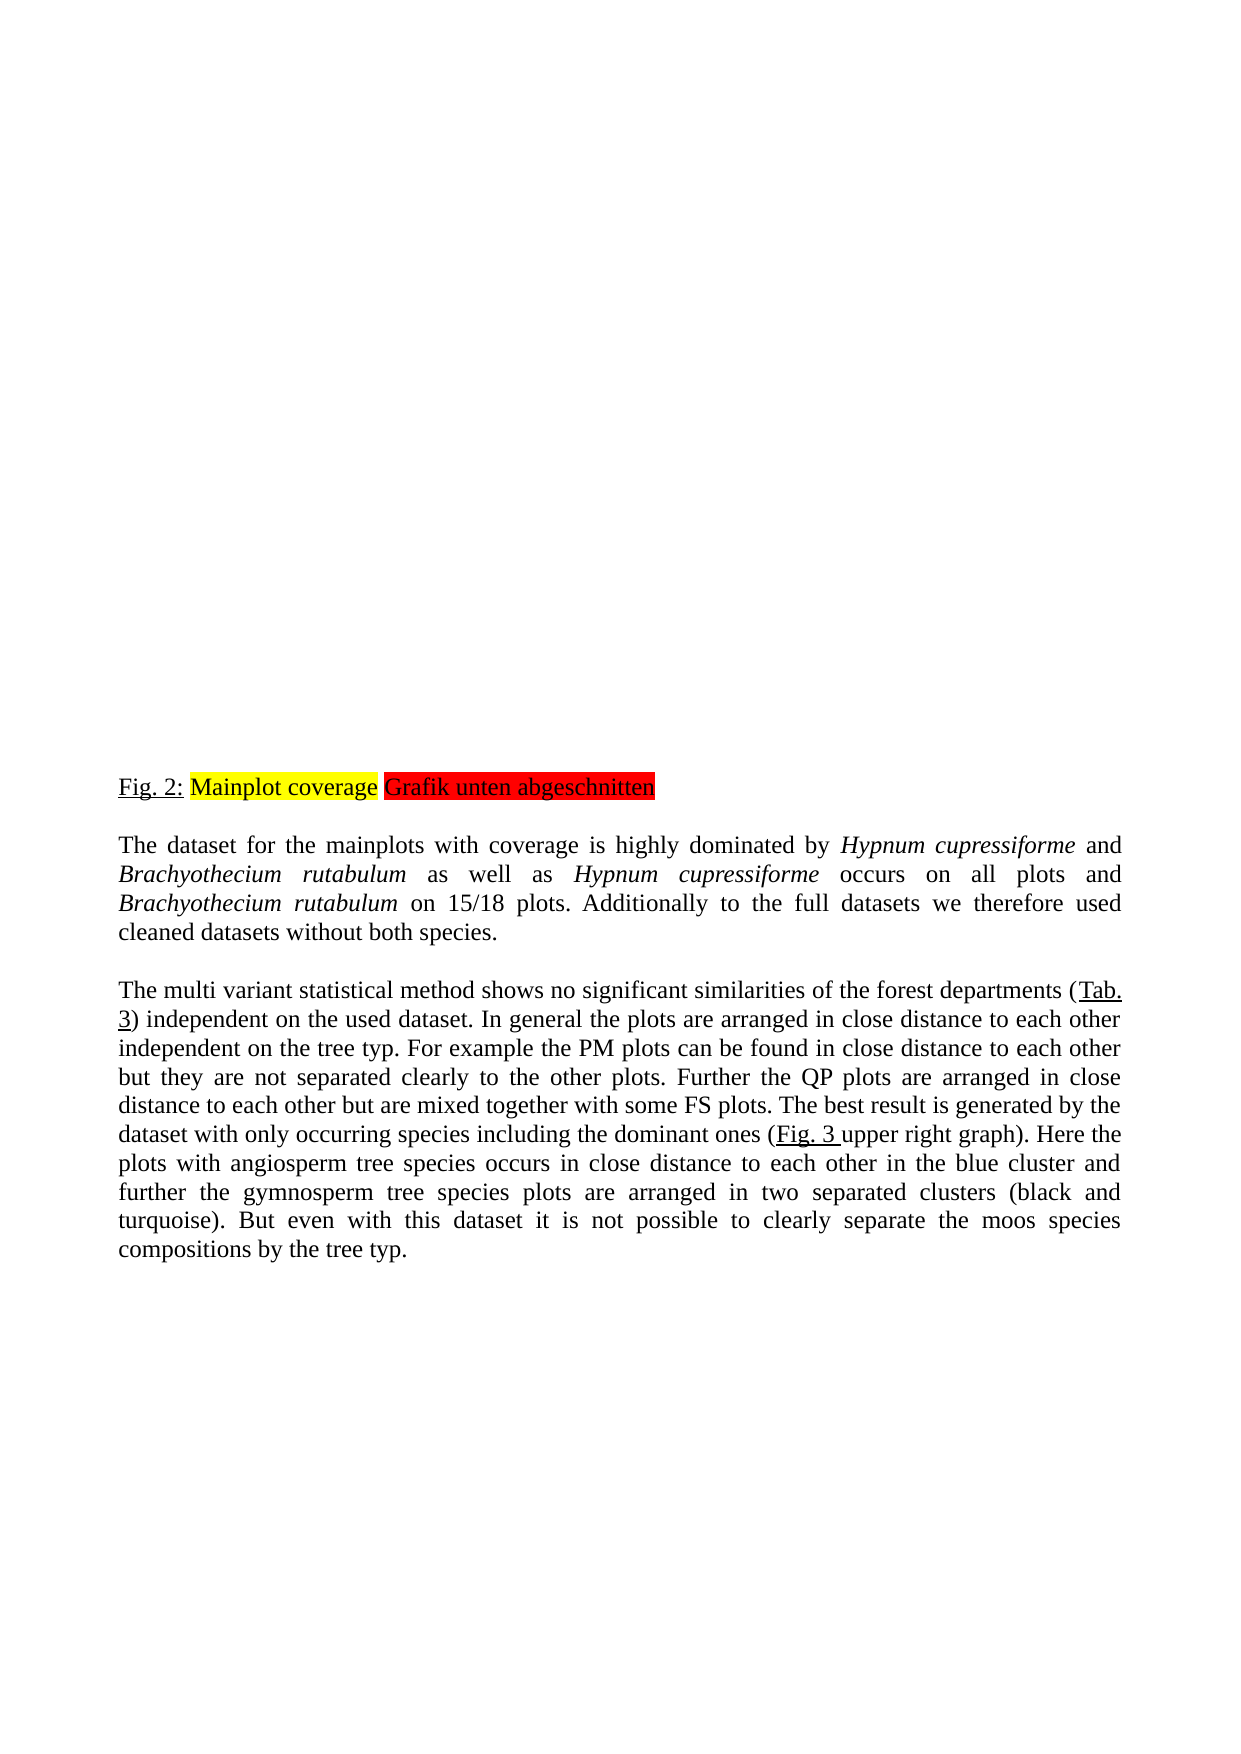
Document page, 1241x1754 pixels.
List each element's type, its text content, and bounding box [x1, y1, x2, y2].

text The multi variant statistical method shows no significant similarities of the forest departments (Tab. 3) independent on the used dataset. In general the plots are arranged in close distance to each other independent on the tree typ. For example the PM plots can be found in close distance to each other but they are not separated clearly to the other plots. Further the QP plots are arranged in close distance to each other but are mixed together with some FS plots. The best result is generated by the dataset with only occurring species including the dominant ones (Fig. 3 upper right graph). Here the plots with angiosperm tree species occurs in close distance to each other in the blue cluster and further the gymnosperm tree species plots are arranged in two separated clusters (black and turquoise). But even with this dataset it is not possible to clearly separate the moos species compositions by the tree typ. [118, 975, 1122, 1263]
text The dataset for the mainplots with coverage is highly dominated by Hypnum cupressiforme and Brachyothecium rutabulum as well as Hypnum cupressiforme occurs on all plots and Brachyothecium rutabulum on 15/18 plots. Additionally to the full datasets we therefore used cleaned datasets without both species. [118, 830, 1122, 945]
text Fig. 2: Mainplot coverage Grafik unten abgeschnitten [118, 772, 1122, 800]
